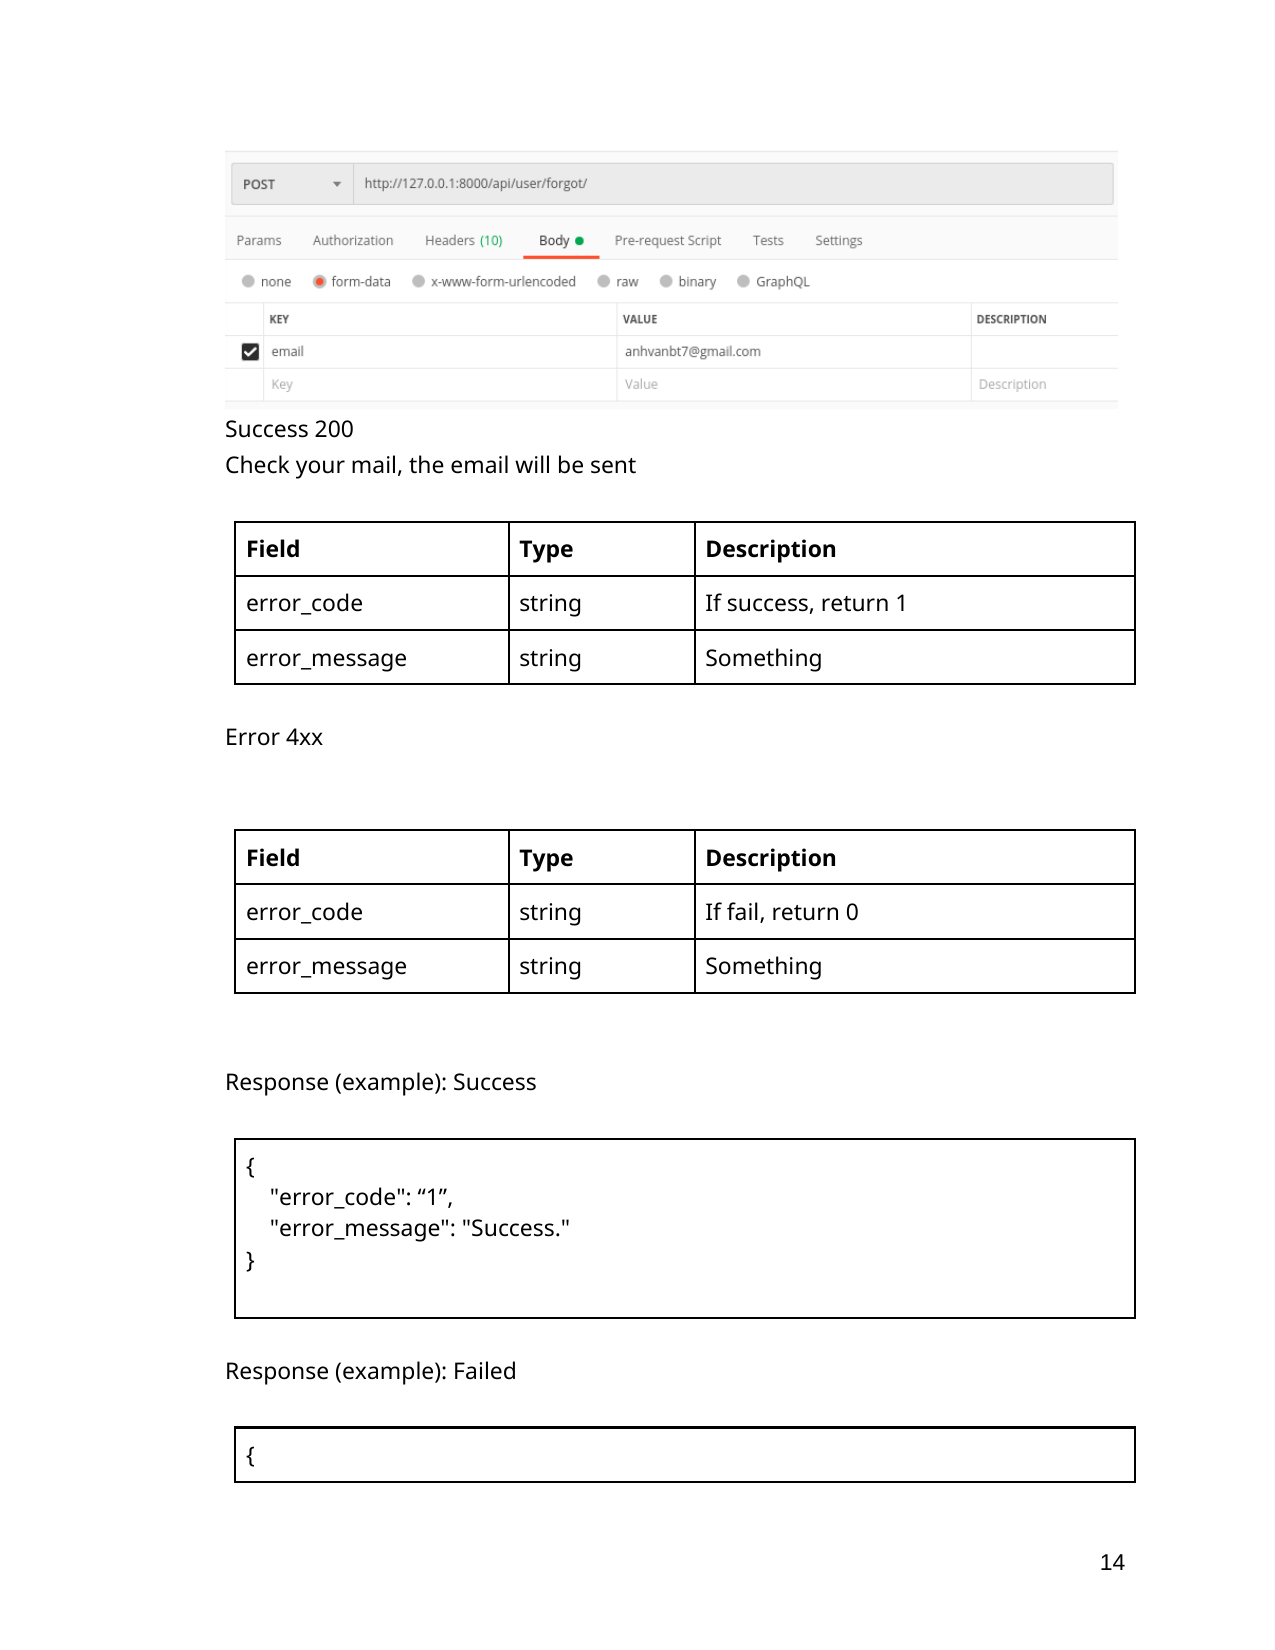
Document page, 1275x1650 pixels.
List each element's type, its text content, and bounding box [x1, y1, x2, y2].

table_header Type [510, 831, 694, 883]
table_cell error_code [236, 577, 508, 629]
table_header Description [696, 831, 1134, 883]
table_cell string [510, 885, 694, 937]
table_cell string [510, 940, 694, 992]
table_cell error_code [236, 885, 508, 937]
table_cell If success, return 1 [696, 577, 1134, 629]
table_header Field [236, 523, 508, 575]
picture [225, 150, 1118, 409]
table_cell Something [696, 940, 1134, 992]
text Check your mail, the email will be sent [225, 449, 1125, 480]
table_header { [236, 1429, 1134, 1481]
text Success 200 [225, 413, 1125, 444]
table_header Type [510, 523, 694, 575]
table_cell string [510, 577, 694, 629]
table_cell If fail, return 0 [696, 885, 1134, 937]
table_header Field [236, 831, 508, 883]
text Response (example): Failed [225, 1354, 1125, 1386]
table_cell string [510, 631, 694, 683]
table_header { "error_code": “1”, "error_message": "Success." } [236, 1140, 1134, 1317]
text Response (example): Success [225, 1066, 1125, 1097]
table_cell error_message [236, 631, 508, 683]
table_cell Something [696, 631, 1134, 683]
text Error 4xx [225, 721, 1125, 752]
table_header Description [696, 523, 1134, 575]
table_cell error_message [236, 940, 508, 992]
